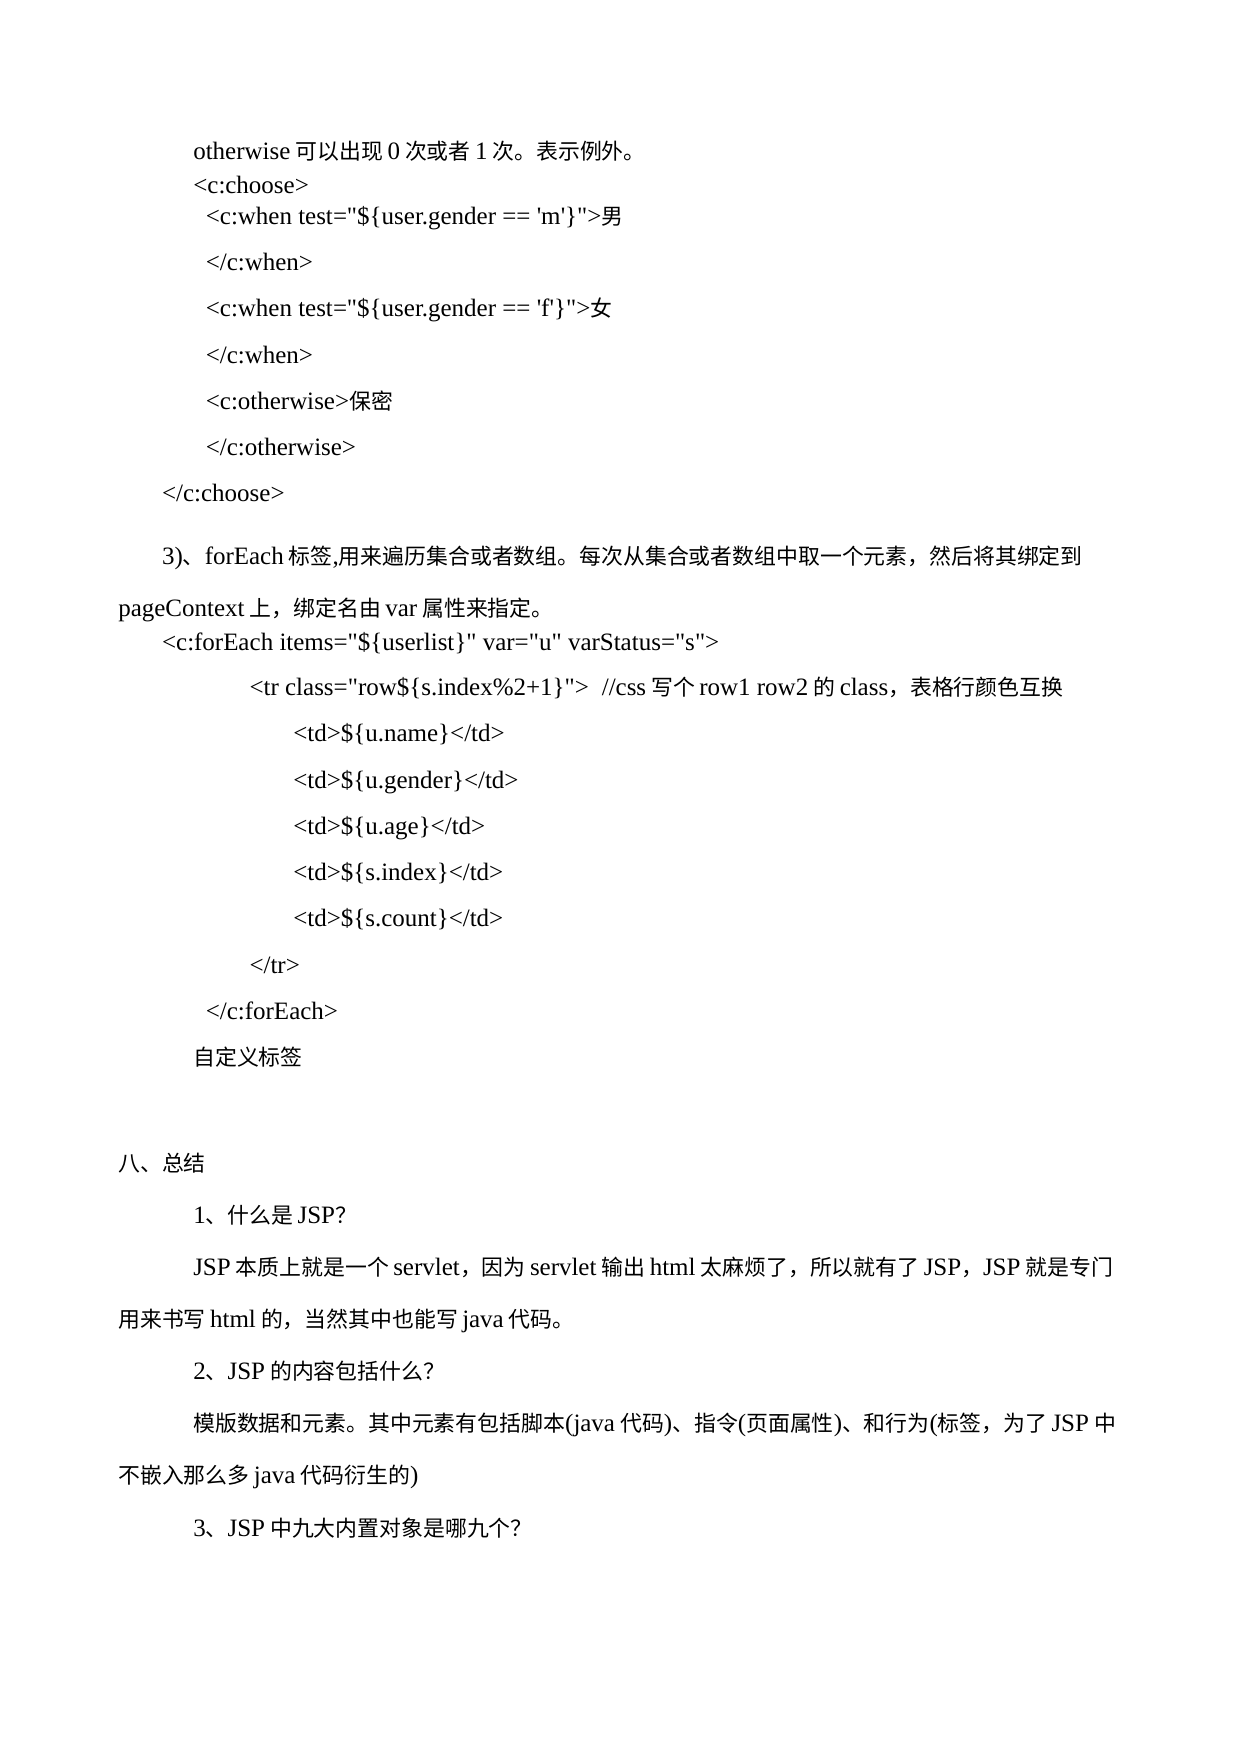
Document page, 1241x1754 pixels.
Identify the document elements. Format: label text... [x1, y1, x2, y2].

text </c:choose> [118, 476, 1122, 508]
text <c:choose> [118, 170, 1122, 199]
text 自定义标签 [118, 1040, 1122, 1072]
text 1、什么是JSP？ [118, 1182, 1122, 1234]
text <td>${u.name}</td> [118, 716, 1122, 748]
text 2、JSP的内容包括什么？ [118, 1338, 1122, 1390]
text <tr class="row${s.index%2+1}"> //css写个row1 row2的class，表格行颜色互换 [118, 670, 1122, 702]
text </c:when> [118, 338, 1122, 369]
text otherwise可以出现0次或者1次。表示例外。 [118, 118, 1122, 170]
text 八、总结 [118, 1130, 1122, 1182]
text <td>${u.gender}</td> [118, 763, 1122, 794]
text <td>${s.index}</td> [118, 855, 1122, 887]
text <td>${u.age}</td> [118, 809, 1122, 841]
text 3)、forEach标签,用来遍历集合或者数组。每次从集合或者数组中取一个元素，然后将其绑定到pageContext上，绑定名由var属性来指定。 [118, 523, 1122, 627]
text <c:otherwise>保密 [118, 384, 1122, 416]
text </c:forEach> [118, 994, 1122, 1026]
text <c:forEach items="${userlist}" var="u" varStatus="s"> [118, 627, 1122, 656]
text <c:when test="${user.gender == 'f'}">女 [118, 291, 1122, 323]
text 3、JSP中九大内置对象是哪九个？ [118, 1494, 1122, 1546]
text <c:when test="${user.gender == 'm'}">男 [118, 199, 1122, 231]
text <td>${s.count}</td> [118, 901, 1122, 933]
text 模版数据和元素。其中元素有包括脚本(java代码)、指令(页面属性)、和行为(标签，为了JSP中不嵌入那么多java代码衍生的) [118, 1390, 1122, 1494]
text </c:when> [118, 245, 1122, 277]
text JSP本质上就是一个servlet，因为servlet输出html太麻烦了，所以就有了JSP，JSP就是专门用来书写html的，当然其中也能写java代码。 [118, 1234, 1122, 1338]
text </tr> [118, 948, 1122, 979]
text </c:otherwise> [118, 430, 1122, 462]
